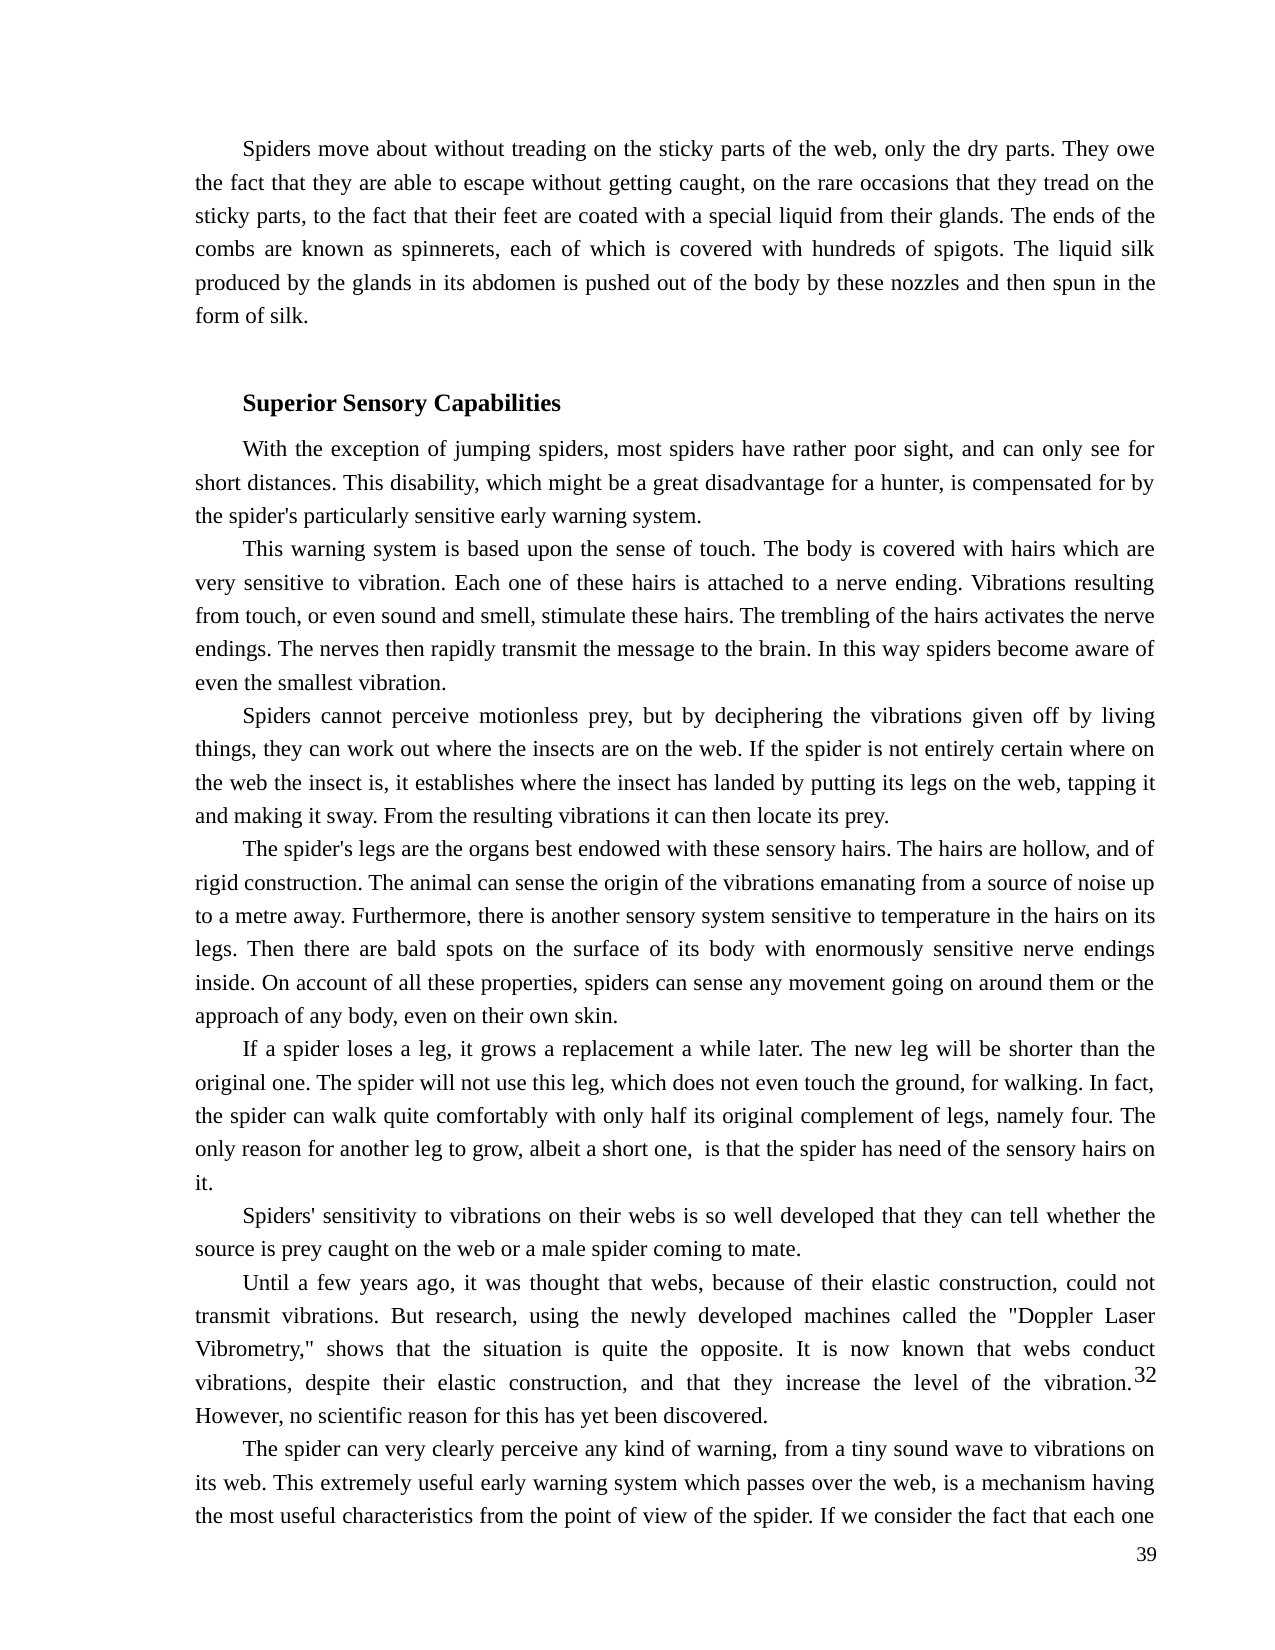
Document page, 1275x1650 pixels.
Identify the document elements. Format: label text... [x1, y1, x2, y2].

text Spiders cannot perceive motionless prey, but by deciphering the vibrations given off by living things, they can work out where the insects are on the web. If the spider is not entirely certain where on the web the insect is, it establishes where the insect has landed by putting its legs on the web, tapping it and making it sway. From the resulting vibrations it can then locate its prey. [195, 697, 1157, 830]
text If a spider loses a leg, it grows a replacement a while later. The new leg will be shorter than the original one. The spider will not use this leg, which does not even touch the ground, for walking. In fact, the spider can walk quite comfortably with only half its original complement of legs, namely four. The only reason for another leg to grow, albeit a short one, is that the spider has need of the sensory hairs on it. [195, 1030, 1157, 1197]
text Superior Sensory Capabilities [195, 388, 1157, 417]
text Until a few years ago, it was thought that webs, because of their elastic construction, could not transmit vibrations. But research, using the newly developed machines called the "Doppler Laser Vibrometry," shows that the situation is quite the opposite. It is now known that webs conduct vibrations, despite their elastic construction, and that they increase the level of the vibration.32 However, no scientific reason for this has yet been discovered. [195, 1263, 1157, 1430]
text With the exception of jumping spiders, most spiders have rather poor sight, and can only see for short distances. This disability, which might be a great disadvantage for a hunter, is compensated for by the spider's particularly sensitive early warning system. [195, 430, 1157, 530]
text The spider can very clearly perceive any kind of warning, from a tiny sound wave to vibrations on its web. This extremely useful early warning system which passes over the web, is a mechanism having the most useful characteristics from the point of view of the spider. If we consider the fact that each one [195, 1430, 1157, 1530]
text Spiders move about without treading on the sticky parts of the web, only the dry parts. They owe the fact that they are able to escape without getting caught, on the rare occasions that they tread on the sticky parts, to the fact that their feet are coated with a special liquid from their glands. The ends of the combs are known as spinnerets, each of which is covered with hundreds of spigots. The liquid silk produced by the glands in its abdomen is pushed out of the body by these nozzles and then spun in the form of silk. [195, 130, 1157, 330]
text Spiders' sensitivity to vibrations on their webs is so well developed that they can tell whether the source is prey caught on the web or a male spider coming to mate. [195, 1197, 1157, 1263]
text The spider's legs are the organs best endowed with these sensory hairs. The hairs are hollow, and of rigid construction. The animal can sense the origin of the vibrations emanating from a source of noise up to a metre away. Furthermore, there is another sensory system sensitive to temperature in the hairs on its legs. Then there are bald spots on the surface of its body with enormously sensitive nerve endings inside. On account of all these properties, spiders can sense any movement going on around them or the approach of any body, even on their own skin. [195, 830, 1157, 1030]
text This warning system is based upon the sense of touch. The body is covered with hairs which are very sensitive to vibration. Each one of these hairs is attached to a nerve ending. Vibrations resulting from touch, or even sound and smell, stimulate these hairs. The trembling of the hairs activates the nerve endings. The nerves then rapidly transmit the message to the brain. In this way spiders become aware of even the smallest vibration. [195, 530, 1157, 697]
